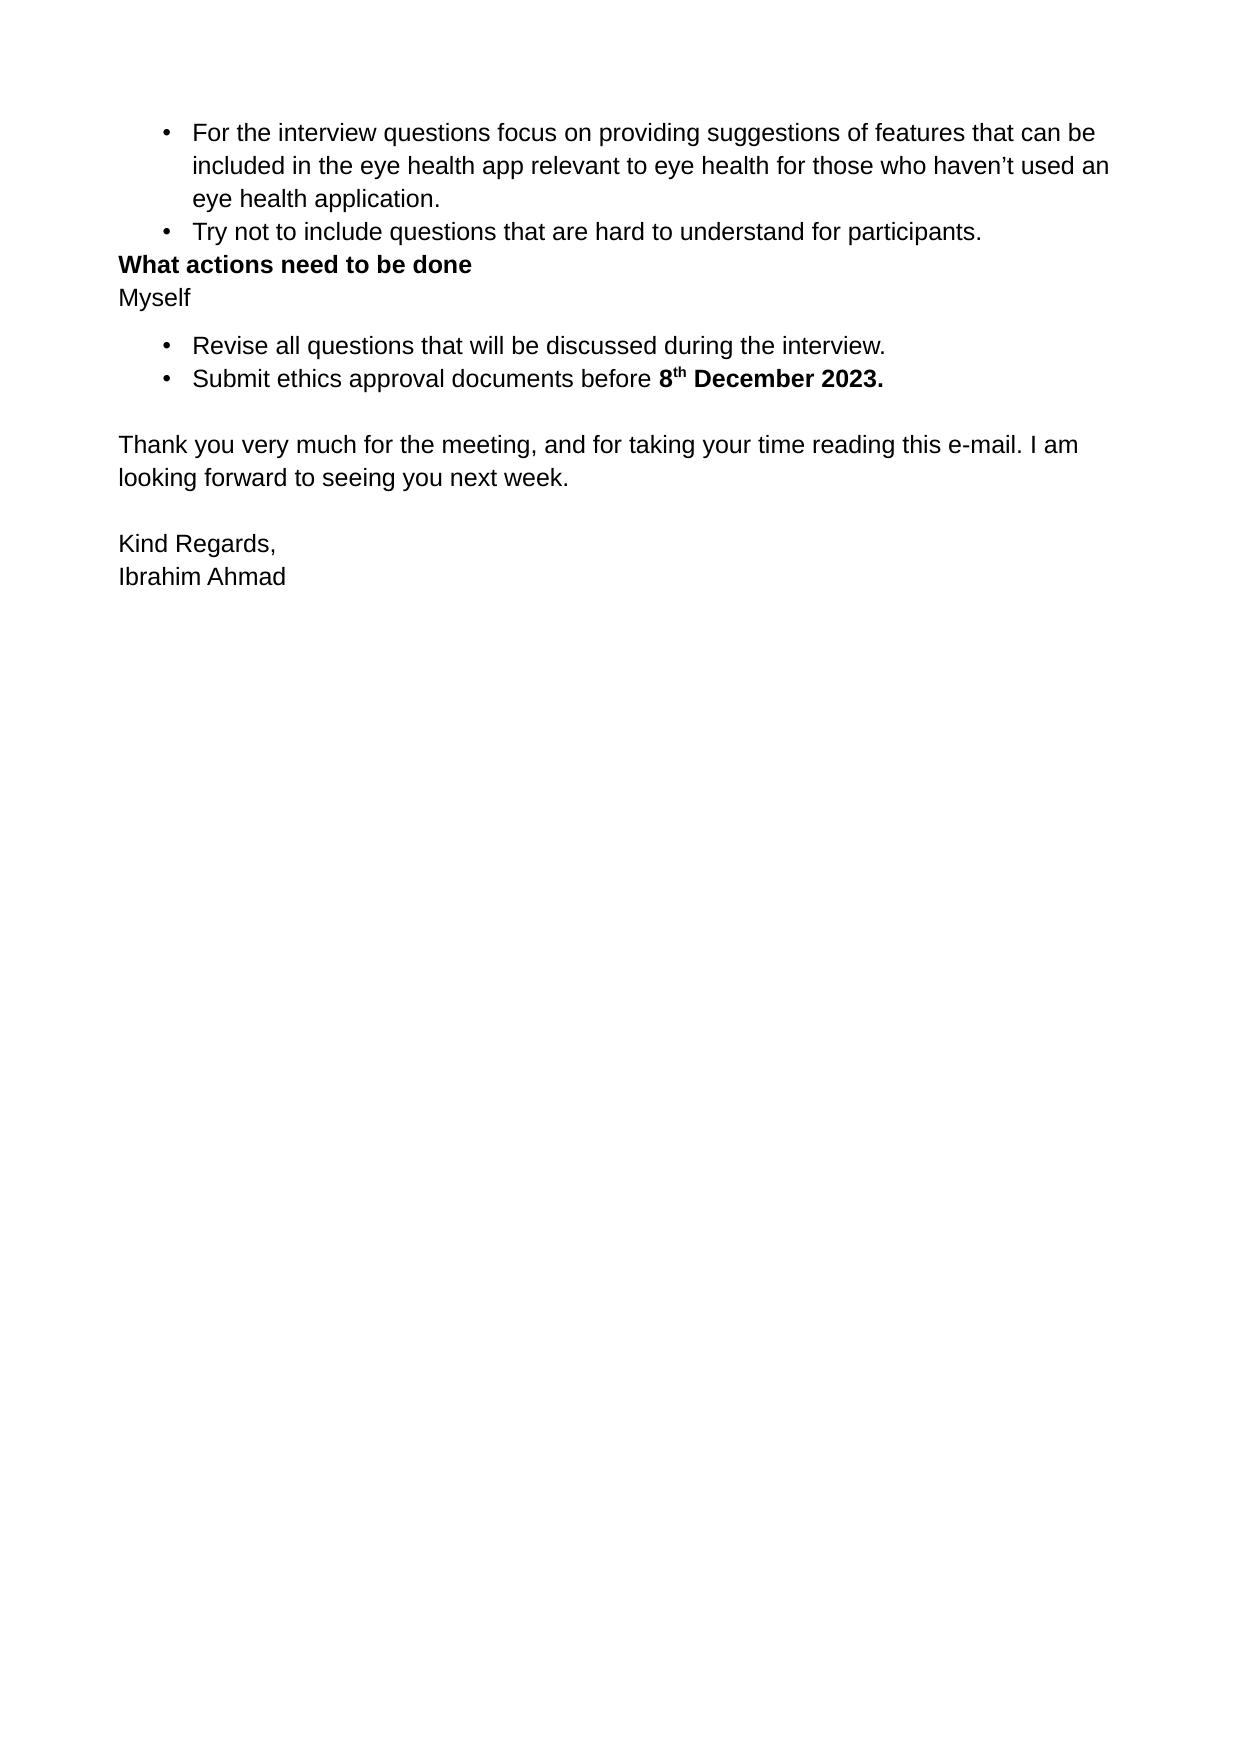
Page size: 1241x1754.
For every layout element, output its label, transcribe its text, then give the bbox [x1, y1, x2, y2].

list Revise all questions that will be discussed during the interview. [162, 331, 1122, 360]
list For the interview questions focus on providing suggestions of features that can be included in the eye health app relevant to eye health for those who haven’t used an eye health application. [162, 118, 1122, 213]
text Kind Regards, [118, 529, 1122, 558]
text Thank you very much for the meeting, and for taking your time reading this e-mail. I am looking forward to seeing you next week. [118, 430, 1122, 492]
text Myself [118, 283, 1122, 312]
text Ibrahim Ahmad [118, 562, 1122, 591]
text What actions need to be done [118, 250, 1122, 279]
list Submit ethics approval documents before 8th December 2023. [162, 364, 1122, 393]
list Try not to include questions that are hard to understand for participants. [162, 217, 1122, 246]
